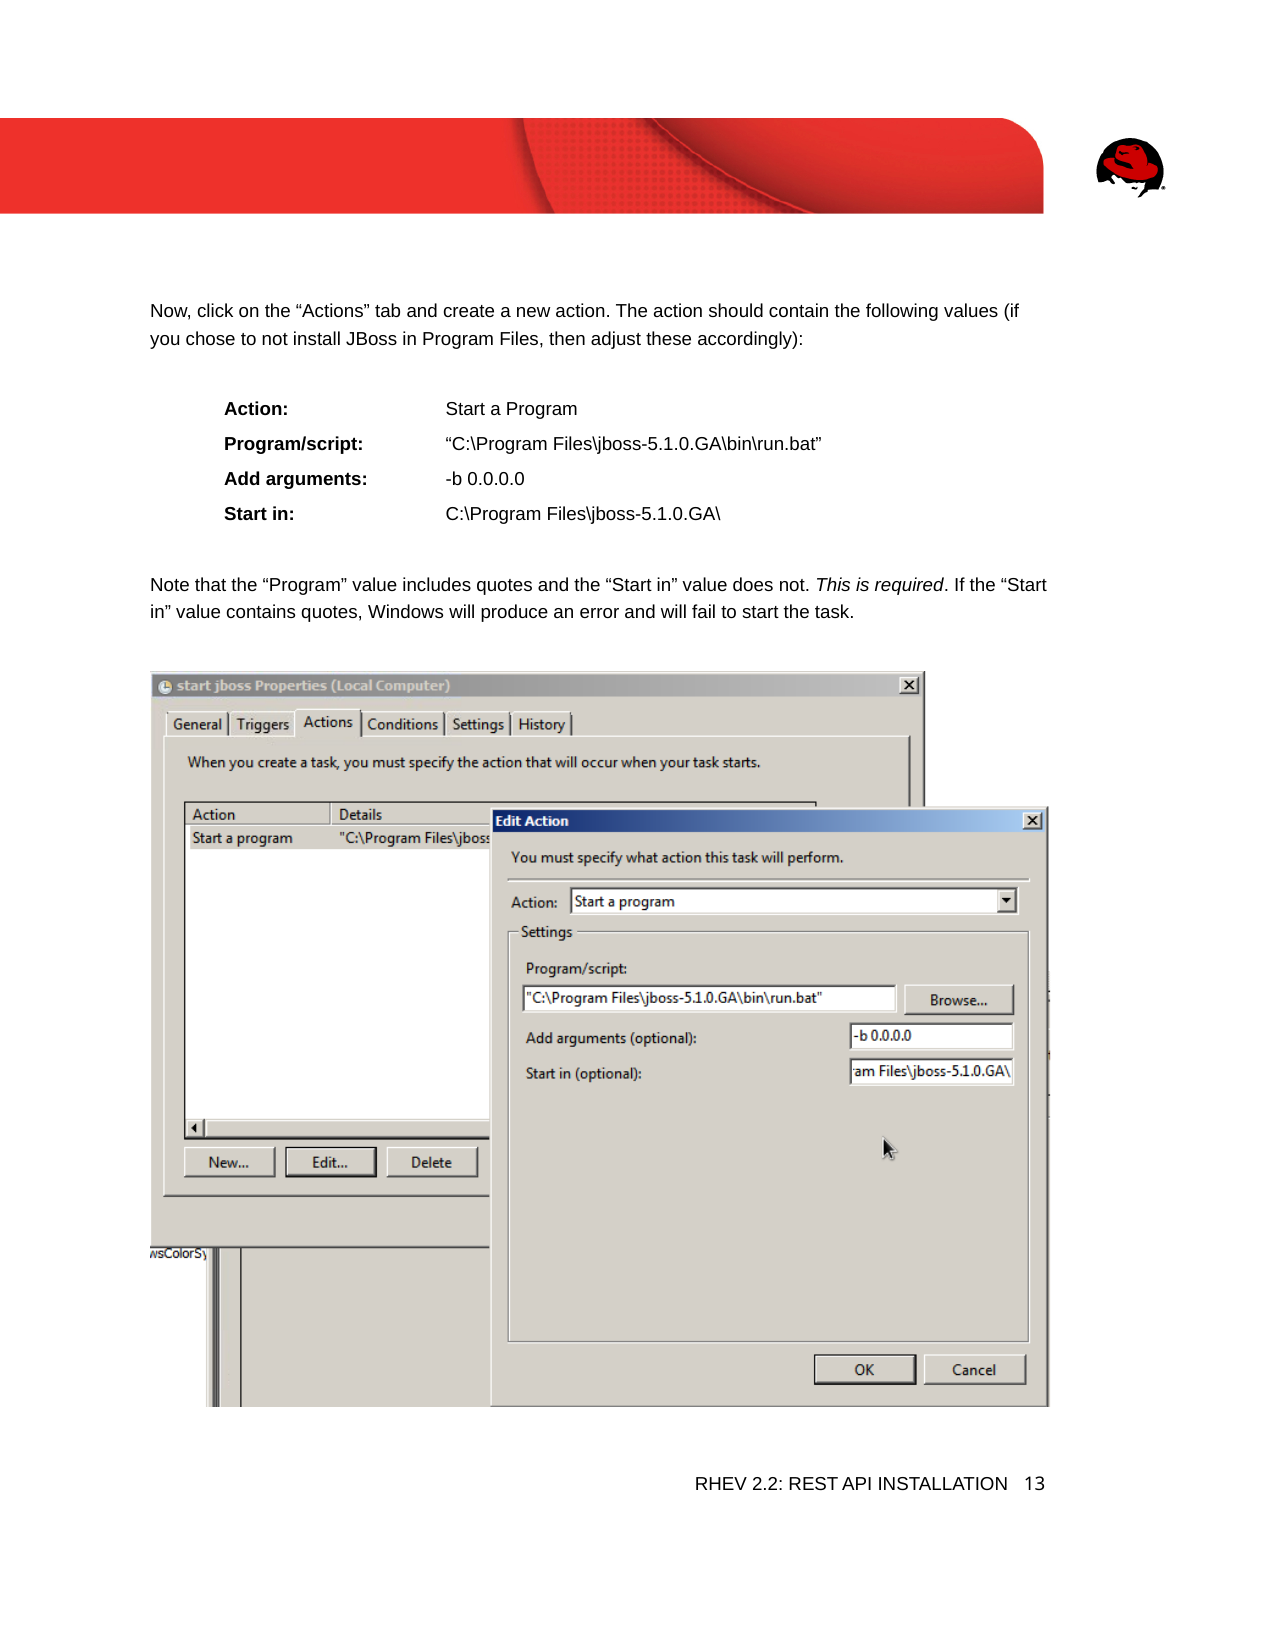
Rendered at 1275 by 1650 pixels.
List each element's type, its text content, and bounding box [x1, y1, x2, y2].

text Now, click on the “Actions” tab and create a new action. The action should contain the following values (if you chose to not install JBoss in Program Files, then adjust these accordingly): [150, 300, 1050, 349]
picture [150, 671, 1050, 1407]
text Add arguments: -b 0.0.0.0 [150, 468, 1050, 489]
text Program/script: “C:\Program Files\jboss-5.1.0.GA\bin\run.bat” [150, 433, 1050, 454]
text Action: Start a Program [150, 398, 1050, 419]
text Start in: C:\Program Files\jboss-5.1.0.GA\ [150, 503, 1050, 525]
picture [0, 118, 1170, 214]
text Note that the “Program” value includes quotes and the “Start in” value does not. This is required. If the “Start in” value contains quotes, Windows will produce an error and will fail to start the task. [150, 573, 1050, 622]
